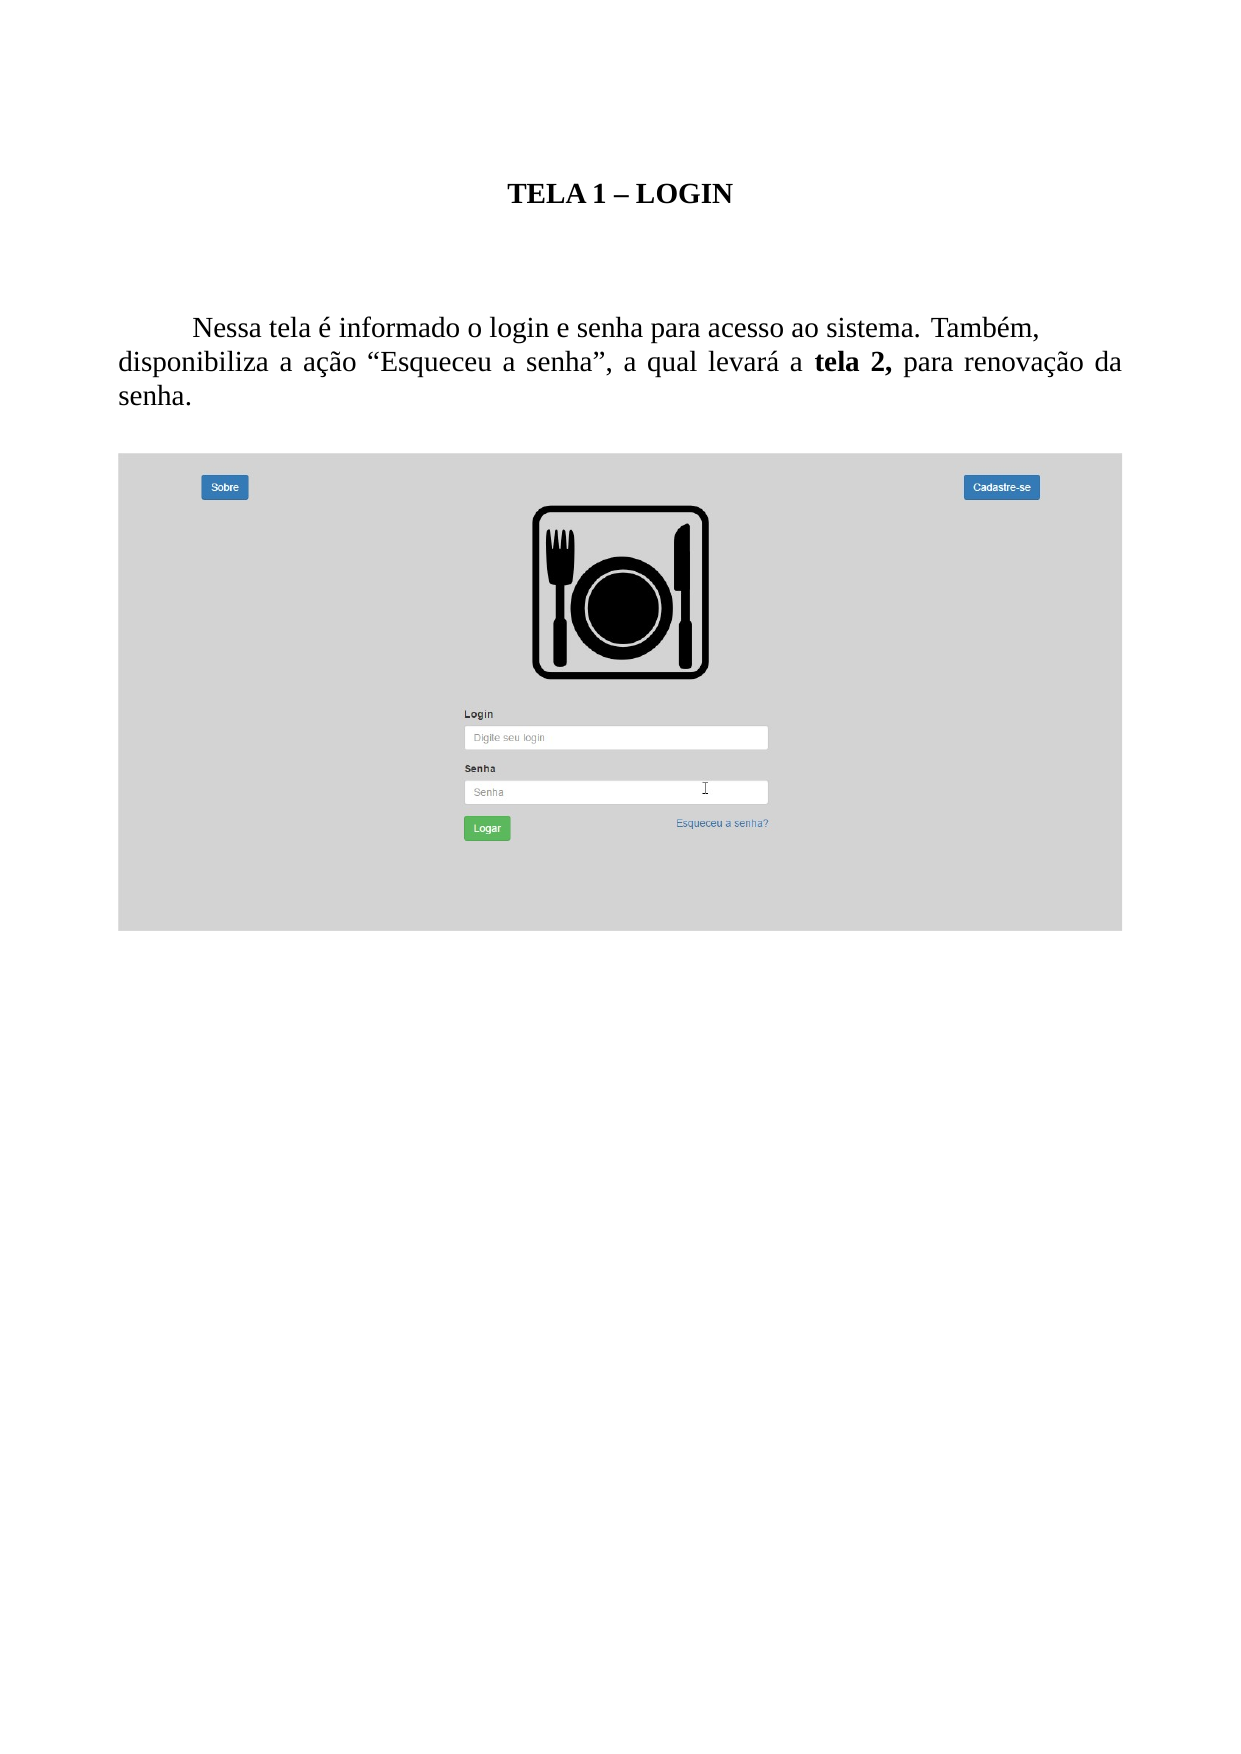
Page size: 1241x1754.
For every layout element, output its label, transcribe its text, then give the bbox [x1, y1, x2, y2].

text Nessa tela é informado o login e senha para acesso ao sistema. Também, disponibiliza a ação “Esqueceu a senha”, a qual levará a tela 2, para renovação da senha. [118, 311, 1122, 411]
text TELA 1 – LOGIN [118, 176, 1122, 210]
picture [118, 453, 1123, 931]
